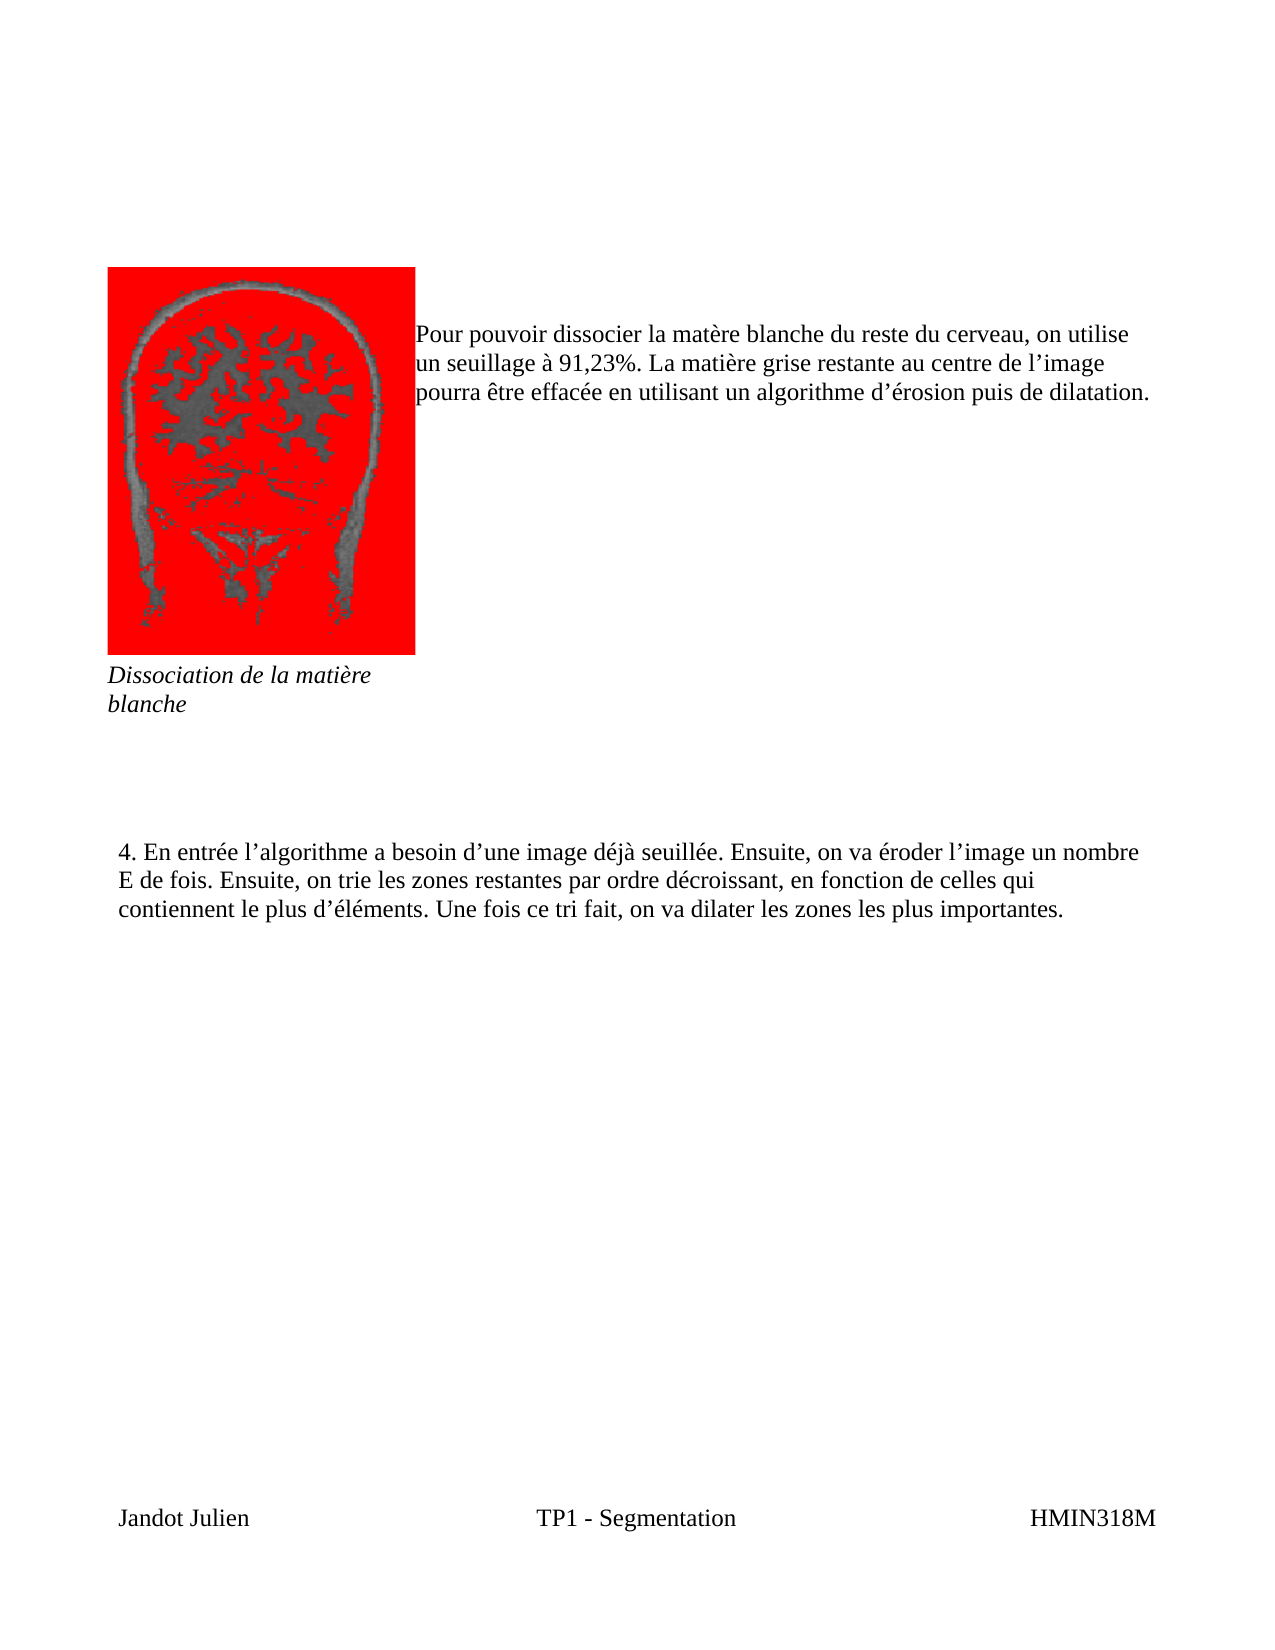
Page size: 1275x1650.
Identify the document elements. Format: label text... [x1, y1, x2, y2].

text 4. En entrée l’algorithme a besoin d’une image déjà seuillée. Ensuite, on va éroder l’image un nombre E de fois. Ensuite, on trie les zones restantes par ordre décroissant, en fonction de celles qui contiennent le plus d’éléments. Une fois ce tri fait, on va dilater les zones les plus importantes. [118, 837, 1157, 923]
picture [107, 267, 416, 655]
text Dissociation de la matière blanche [107, 655, 415, 718]
text Pour pouvoir dissocier la matère blanche du reste du cerveau, on utilise un seuillage à 91,23%. La matière grise restante au centre de l’image pourra être effacée en utilisant un algorithme d’érosion puis de dilatation. [416, 319, 1157, 406]
